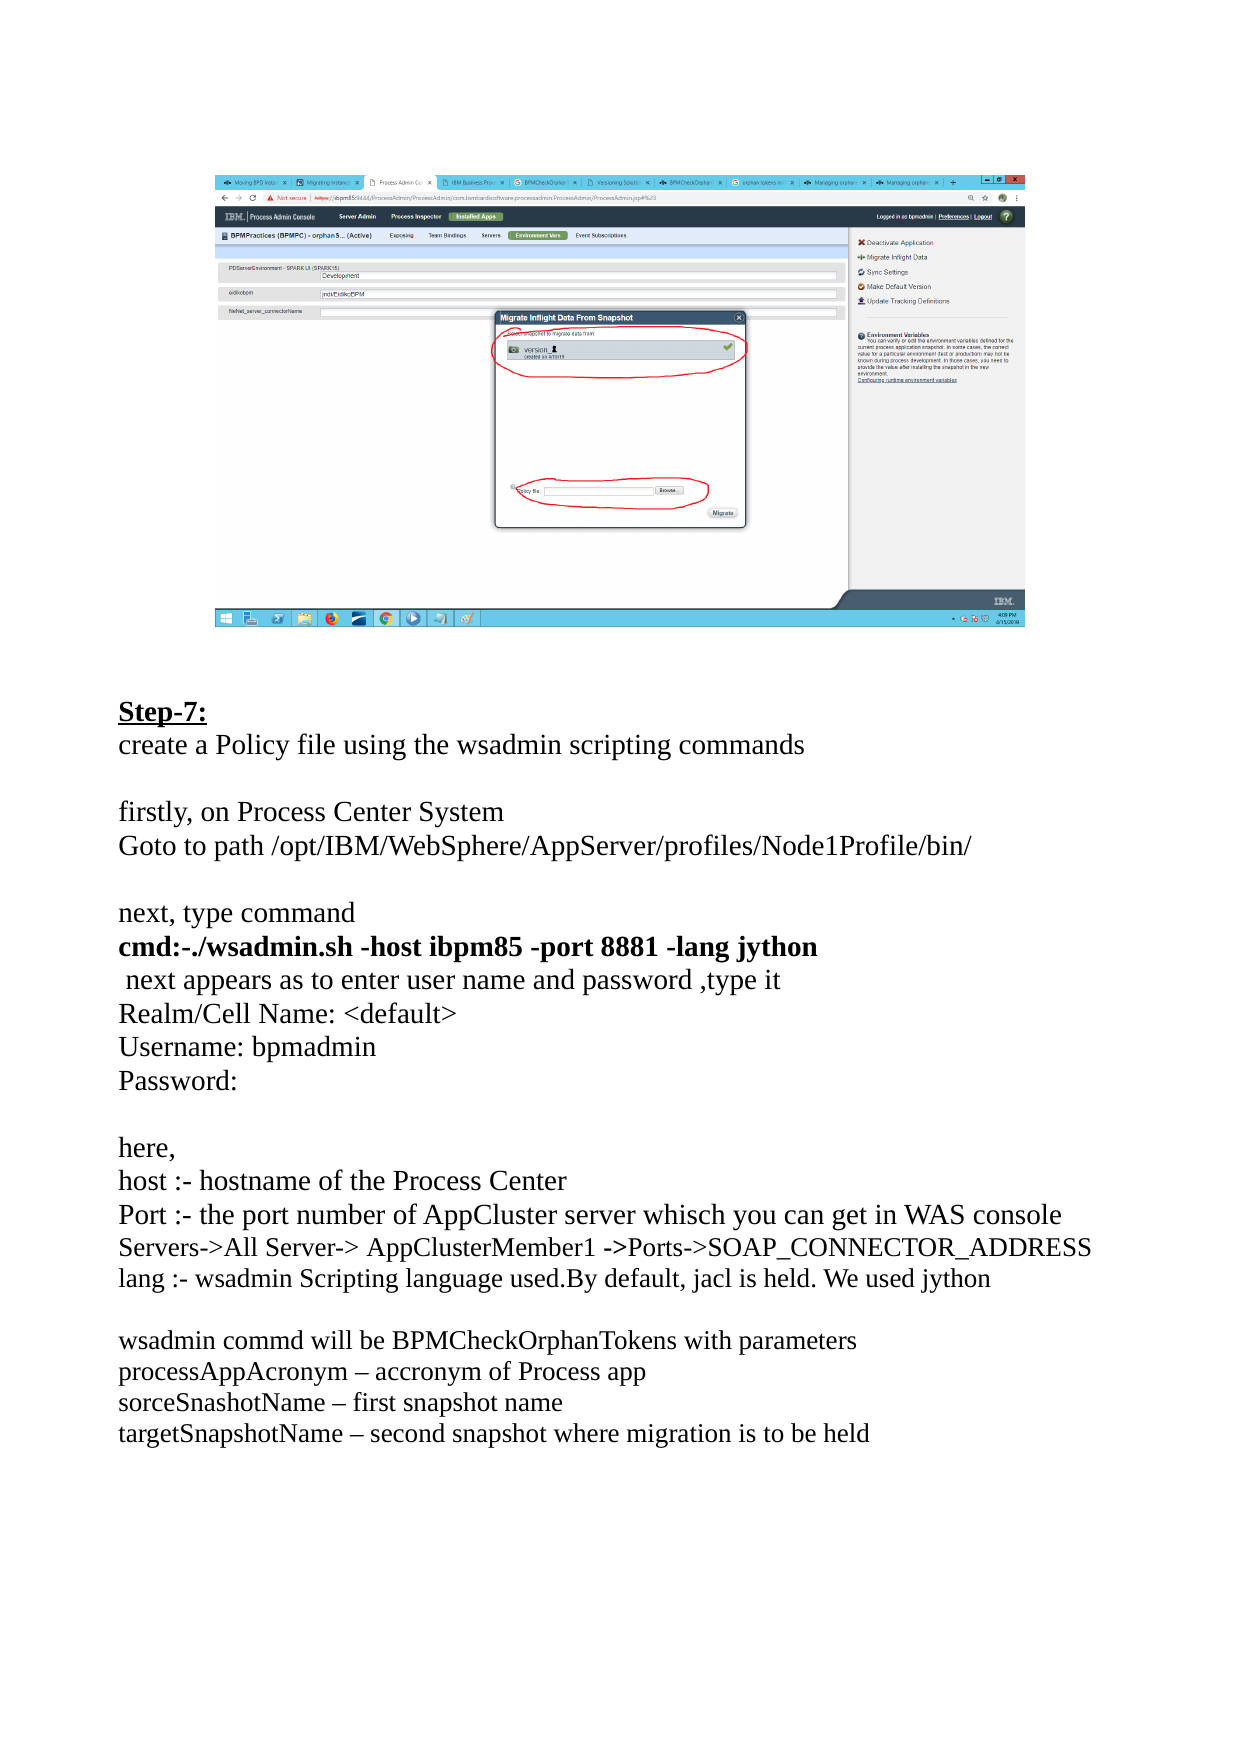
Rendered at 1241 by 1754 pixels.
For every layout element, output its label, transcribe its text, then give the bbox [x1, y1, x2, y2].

picture [215, 175, 1025, 627]
text sorceSnashotName – first snapshot name [118, 1386, 1122, 1417]
text here, [118, 1130, 1122, 1163]
text processAppAcronym – accronym of Process app [118, 1355, 1122, 1386]
text Realm/Cell Name: <default> [118, 996, 1122, 1029]
text firstly, on Process Center System [118, 794, 1122, 828]
text Servers->All Server-> AppClusterMember1 ->Ports->SOAP_CONNECTOR_ADDRESS [118, 1231, 1122, 1262]
text cmd:-./wsadmin.sh -host ibpm85 -port 8881 -lang jython [118, 929, 1122, 962]
text Password: [118, 1063, 1122, 1096]
text Username: bpmadmin [118, 1029, 1122, 1063]
text host :- hostname of the Process Center [118, 1163, 1122, 1197]
text wsadmin commd will be BPMCheckOrphanTokens with parameters [118, 1324, 1122, 1355]
text create a Policy file using the wsadmin scripting commands [118, 727, 1122, 761]
text next appears as to enter user name and password ,type it [118, 962, 1122, 996]
text next, type command [118, 895, 1122, 929]
text Step-7: [118, 694, 1122, 727]
text Goto to path /opt/IBM/WebSphere/AppServer/profiles/Node1Profile/bin/ [118, 828, 1122, 862]
text Port :- the port number of AppCluster server whisch you can get in WAS console [118, 1197, 1122, 1231]
text lang :- wsadmin Scripting language used.By default, jacl is held. We used jython [118, 1262, 1122, 1293]
text targetSnapshotName – second snapshot where migration is to be held [118, 1417, 1122, 1449]
